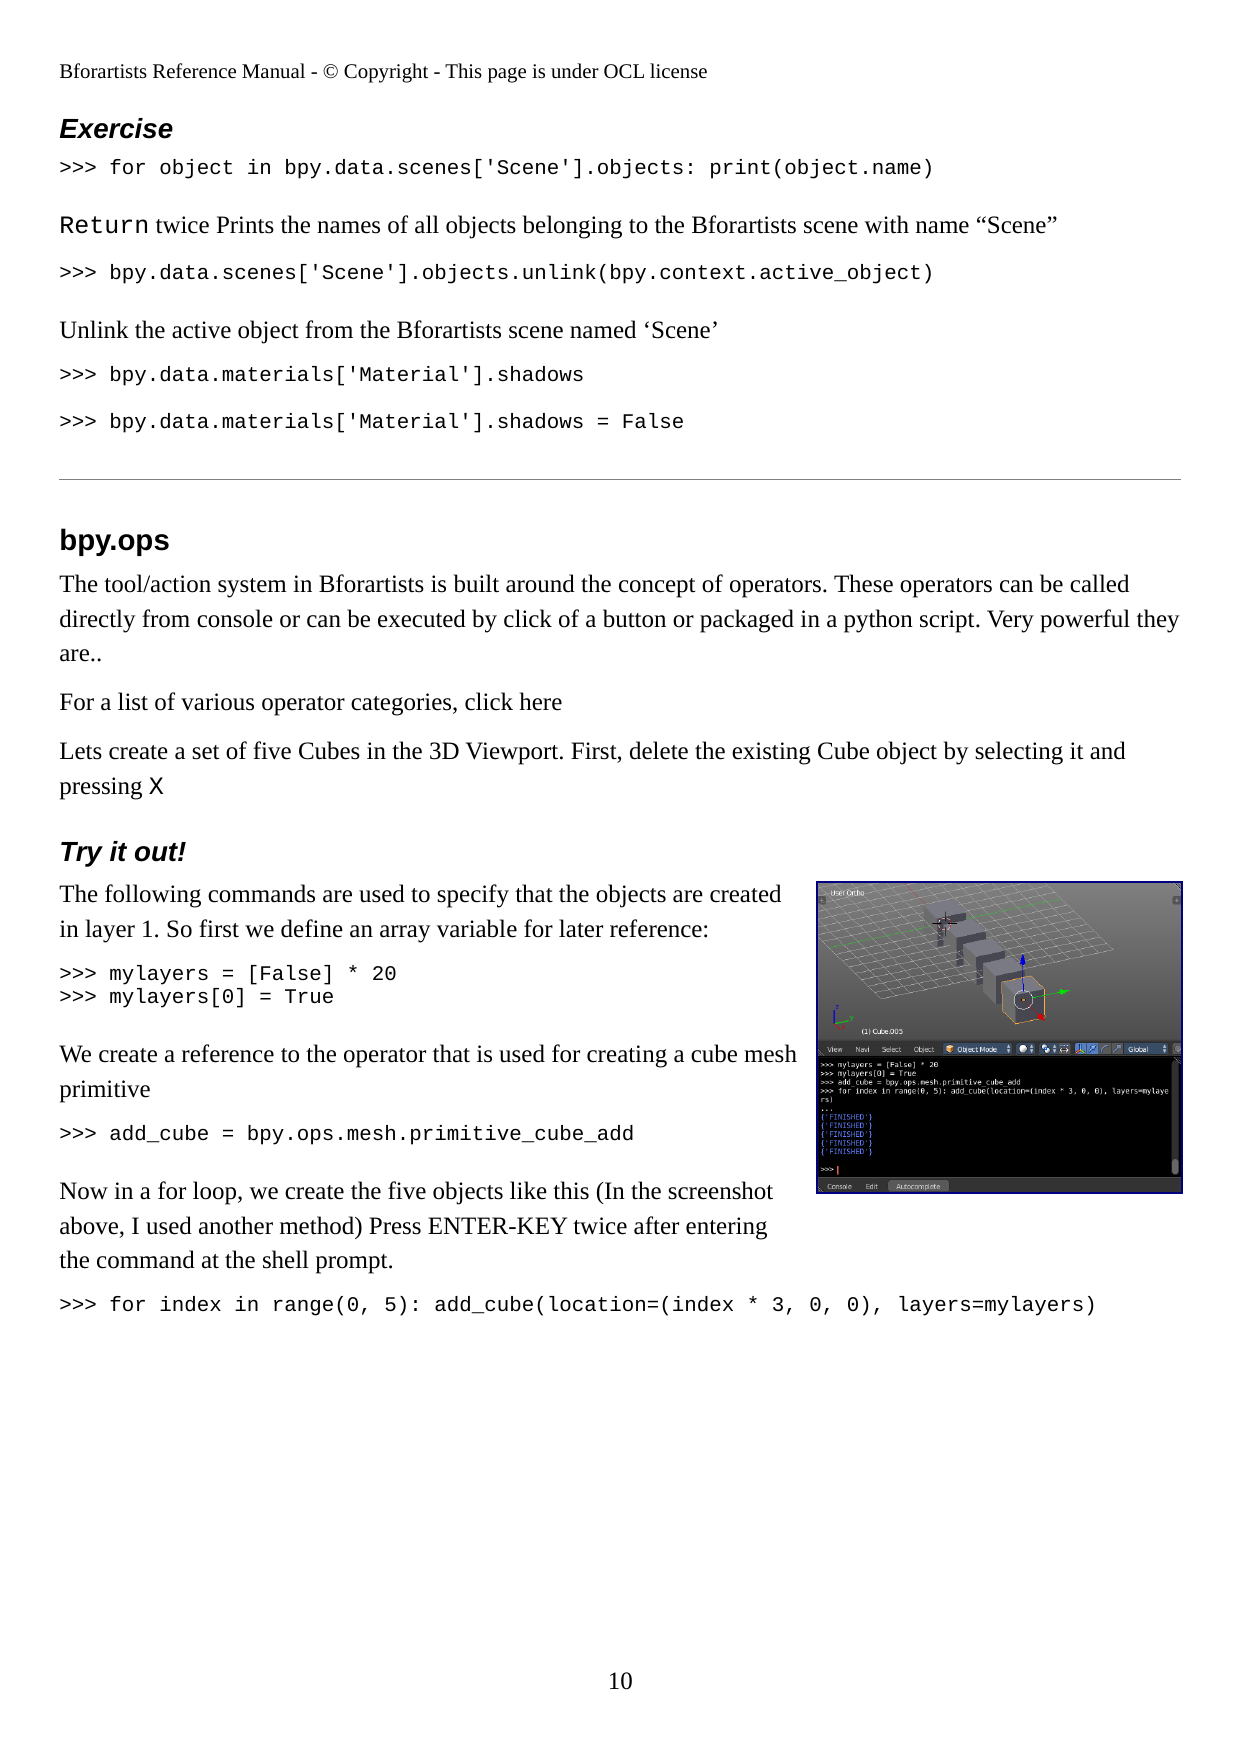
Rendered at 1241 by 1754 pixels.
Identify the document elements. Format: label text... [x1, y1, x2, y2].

text We create a reference to the operator that is used for creating a cube mesh primitive [59, 1039, 816, 1103]
text Lets create a set of five Cubes in the 3D Viewport. First, delete the existing Cube object by selecting it and pressing X [59, 736, 1181, 802]
text >>> mylayers = [False] * 20 [59, 963, 816, 986]
text >>> add_cube = bpy.ops.mesh.primitive_cube_add [59, 1123, 816, 1147]
text >>> mylayers[0] = True [59, 986, 816, 1010]
subtitle Exercise [59, 113, 1181, 144]
text >>> bpy.data.scenes['Scene'].objects.unlink(bpy.context.active_object) [59, 262, 1181, 285]
text The tool/action system in Bforartists is built around the concept of operators. These operators can be called directly from console or can be executed by click of a button or packaged in a python script. Very powerful they are.. [59, 569, 1181, 667]
text >>> bpy.data.materials['Material'].shadows = False [59, 411, 1181, 435]
text >>> for index in range(0, 5): add_cube(location=(index * 3, 0, 0), layers=mylayers) [59, 1294, 1181, 1318]
text The following commands are used to specify that the objects are created in layer 1. So first we define an array variable for later reference: [59, 879, 1181, 942]
subtitle Try it out! [59, 835, 1181, 867]
text Unlink the active object from the Bforartists scene named ‘Scene’ [59, 315, 1181, 343]
text For a list of various operator categories, click here [59, 687, 1181, 716]
text >>> for object in bpy.data.scenes['Scene'].objects: print(object.name) [59, 157, 1181, 181]
picture [818, 883, 1181, 1192]
text Return twice Prints the names of all objects belonging to the Bforartists scene with name “Scene” [59, 210, 1181, 241]
subtitle bpy.ops [59, 523, 1181, 557]
text >>> bpy.data.materials['Material'].shadows [59, 364, 1181, 387]
text Now in a for loop, we create the five objects like this (In the screenshot above, I used another method) Press ENTER-KEY twice after entering the command at the shell prompt. [59, 1176, 1181, 1274]
